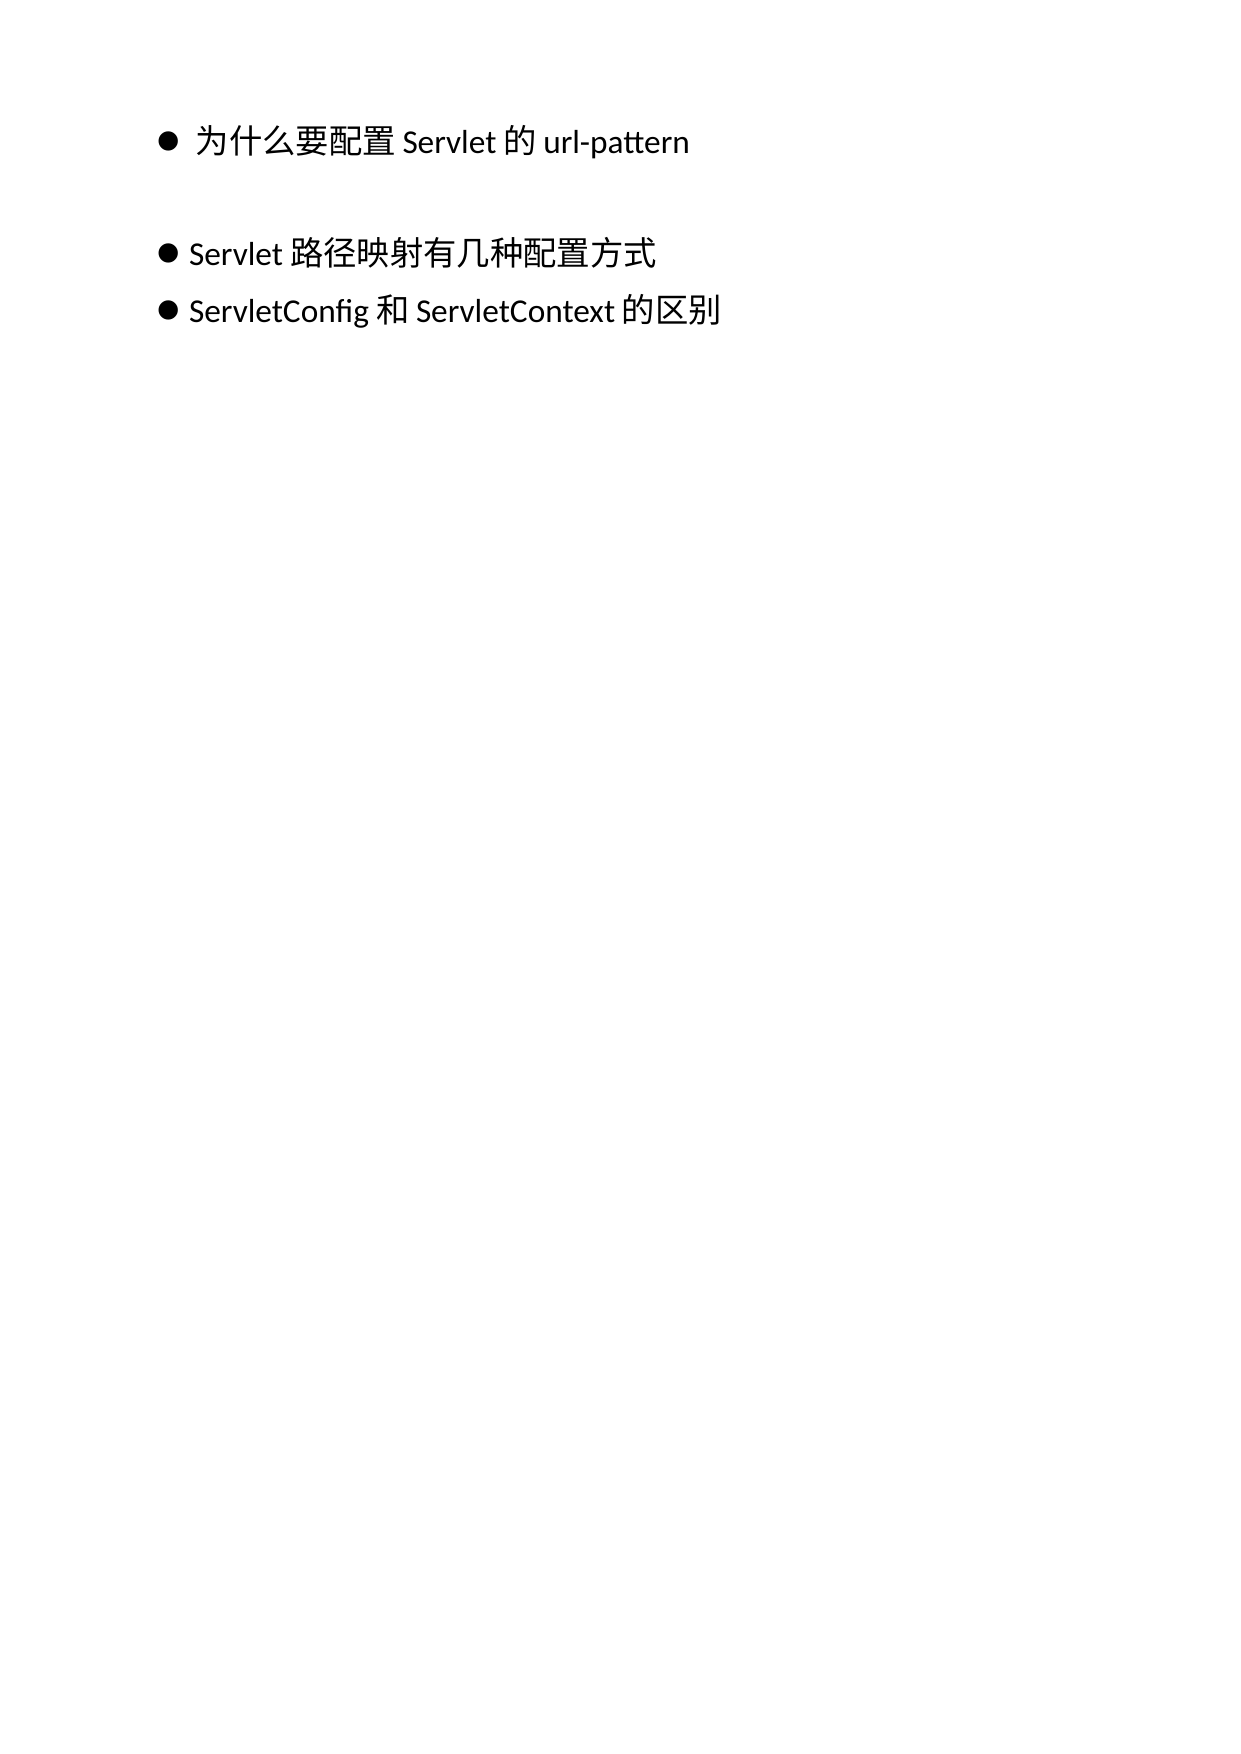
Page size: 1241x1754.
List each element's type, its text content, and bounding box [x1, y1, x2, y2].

text l为什么要配置Servlet的url-pattern [156, 118, 1122, 163]
text lServletConfig和ServletContext的区别 [156, 287, 1122, 333]
text lServlet路径映射有几种配置方式 [156, 229, 1122, 275]
